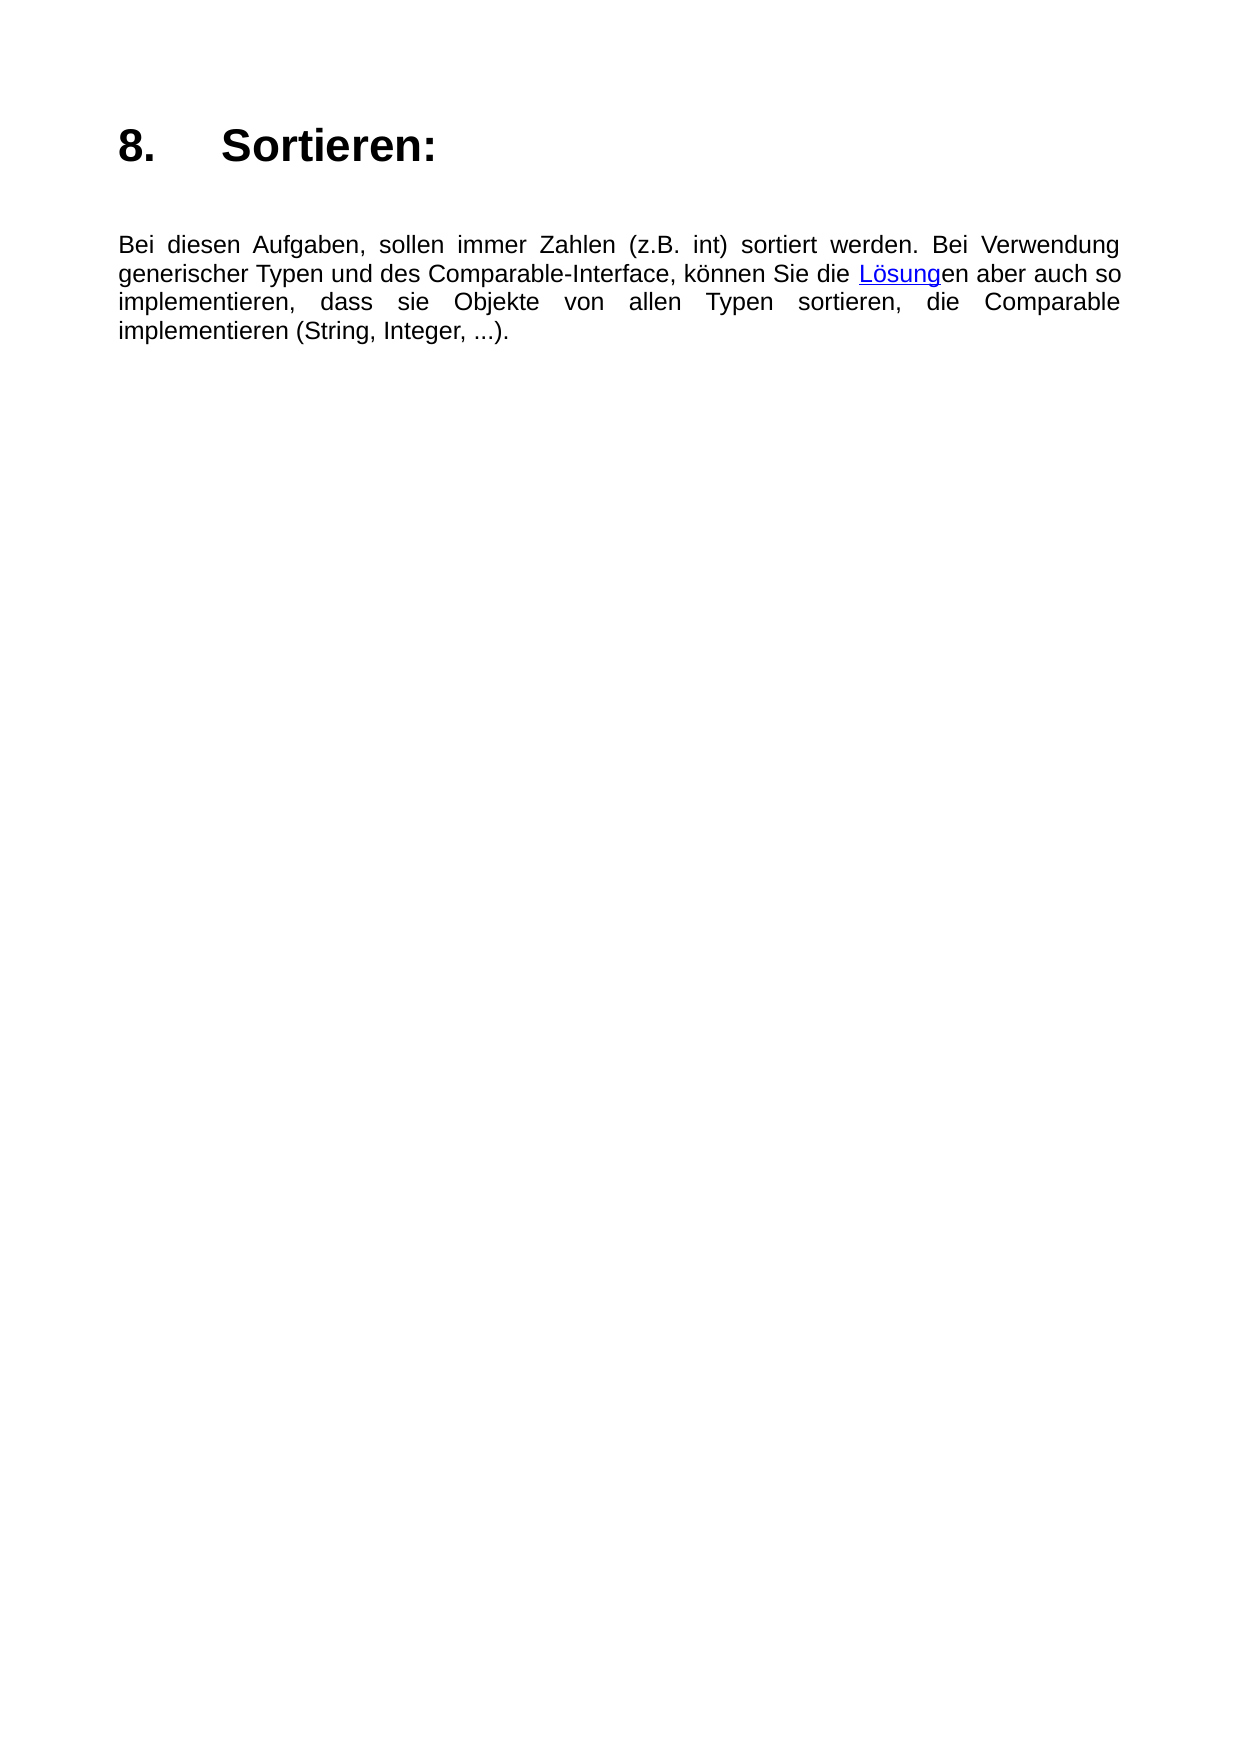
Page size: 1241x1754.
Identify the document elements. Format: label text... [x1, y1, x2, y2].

list Sortieren: [118, 118, 1122, 171]
text Bei diesen Aufgaben, sollen immer Zahlen (z.B. int) sortiert werden. Bei Verwendung generischer Typen und des Comparable-Interface, können Sie die Lösungen aber auch so implementieren, dass sie Objekte von allen Typen sortieren, die Comparable implementieren (String, Integer, ...). [118, 230, 1122, 345]
